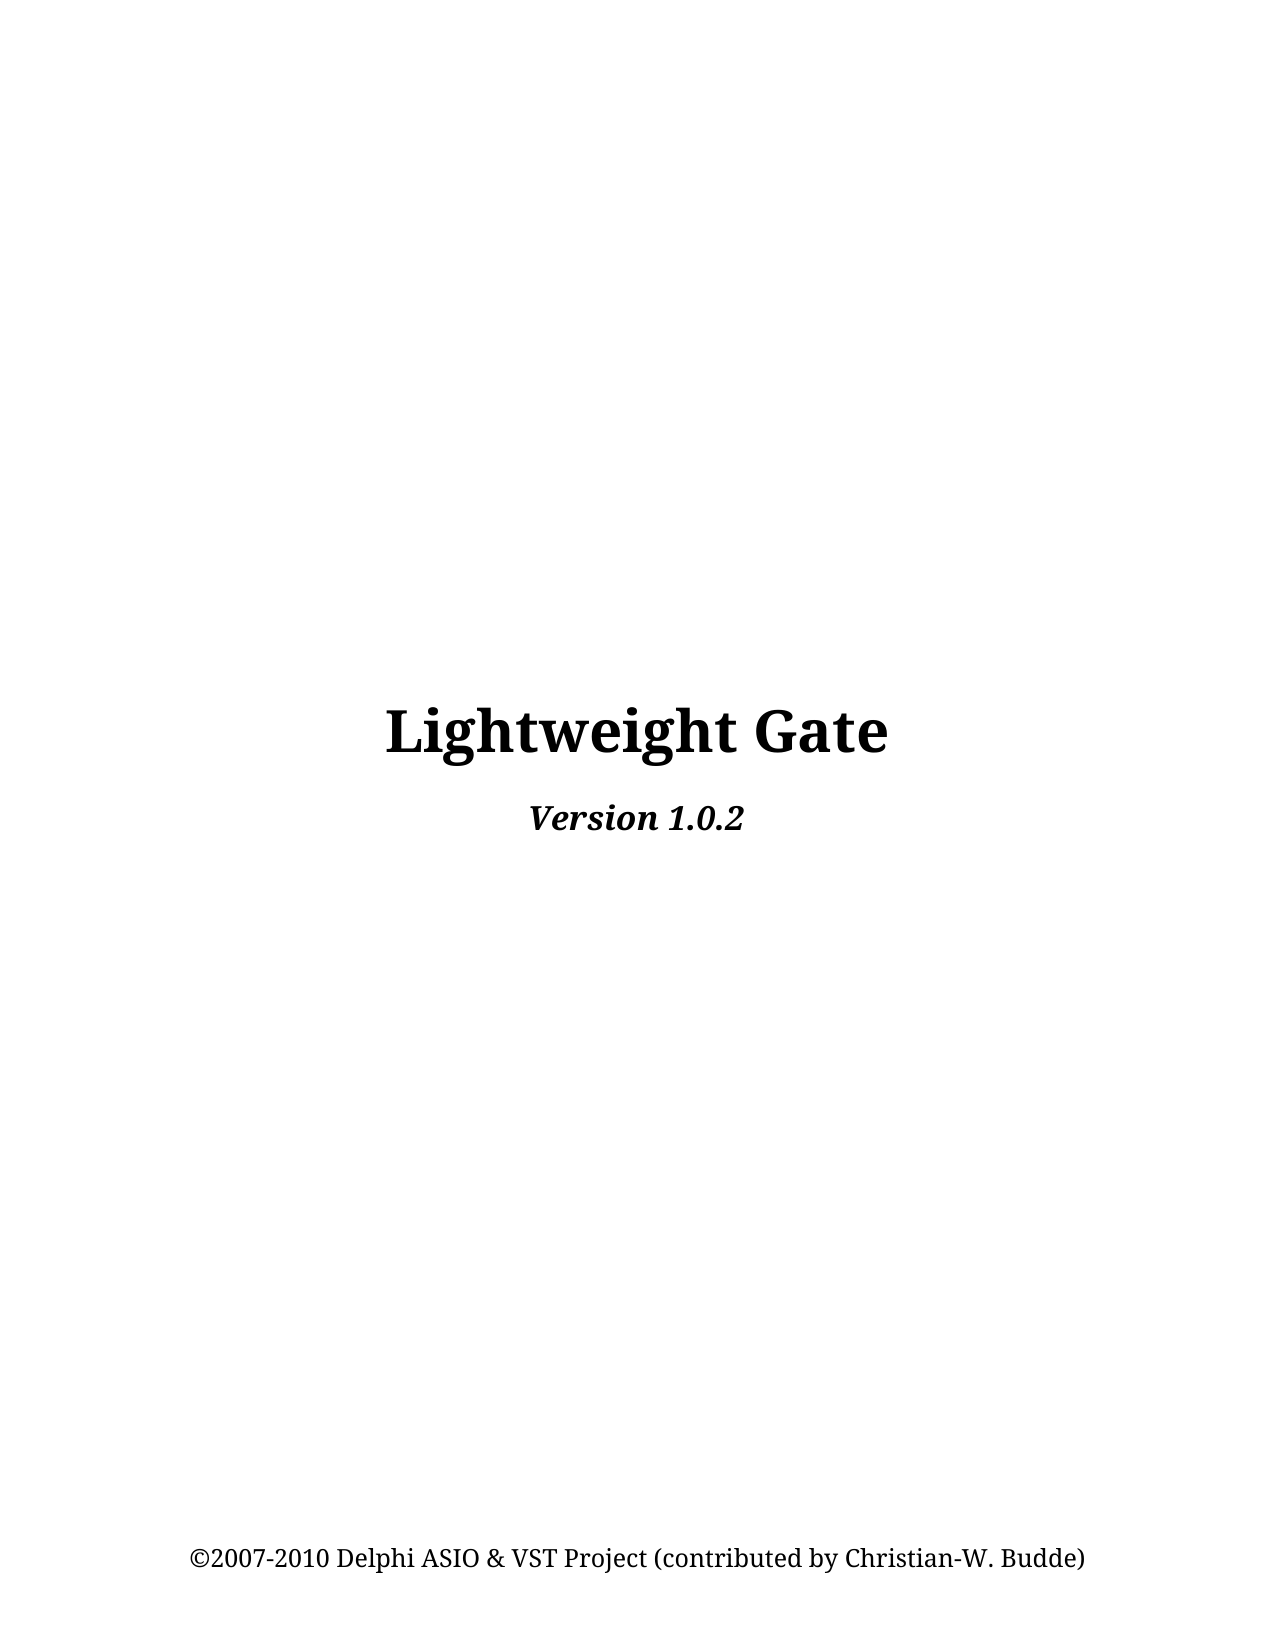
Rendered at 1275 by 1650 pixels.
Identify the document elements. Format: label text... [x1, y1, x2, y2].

title Lightweight Gate [148, 690, 1127, 769]
subtitle Version 1.0.2 [148, 794, 1127, 840]
